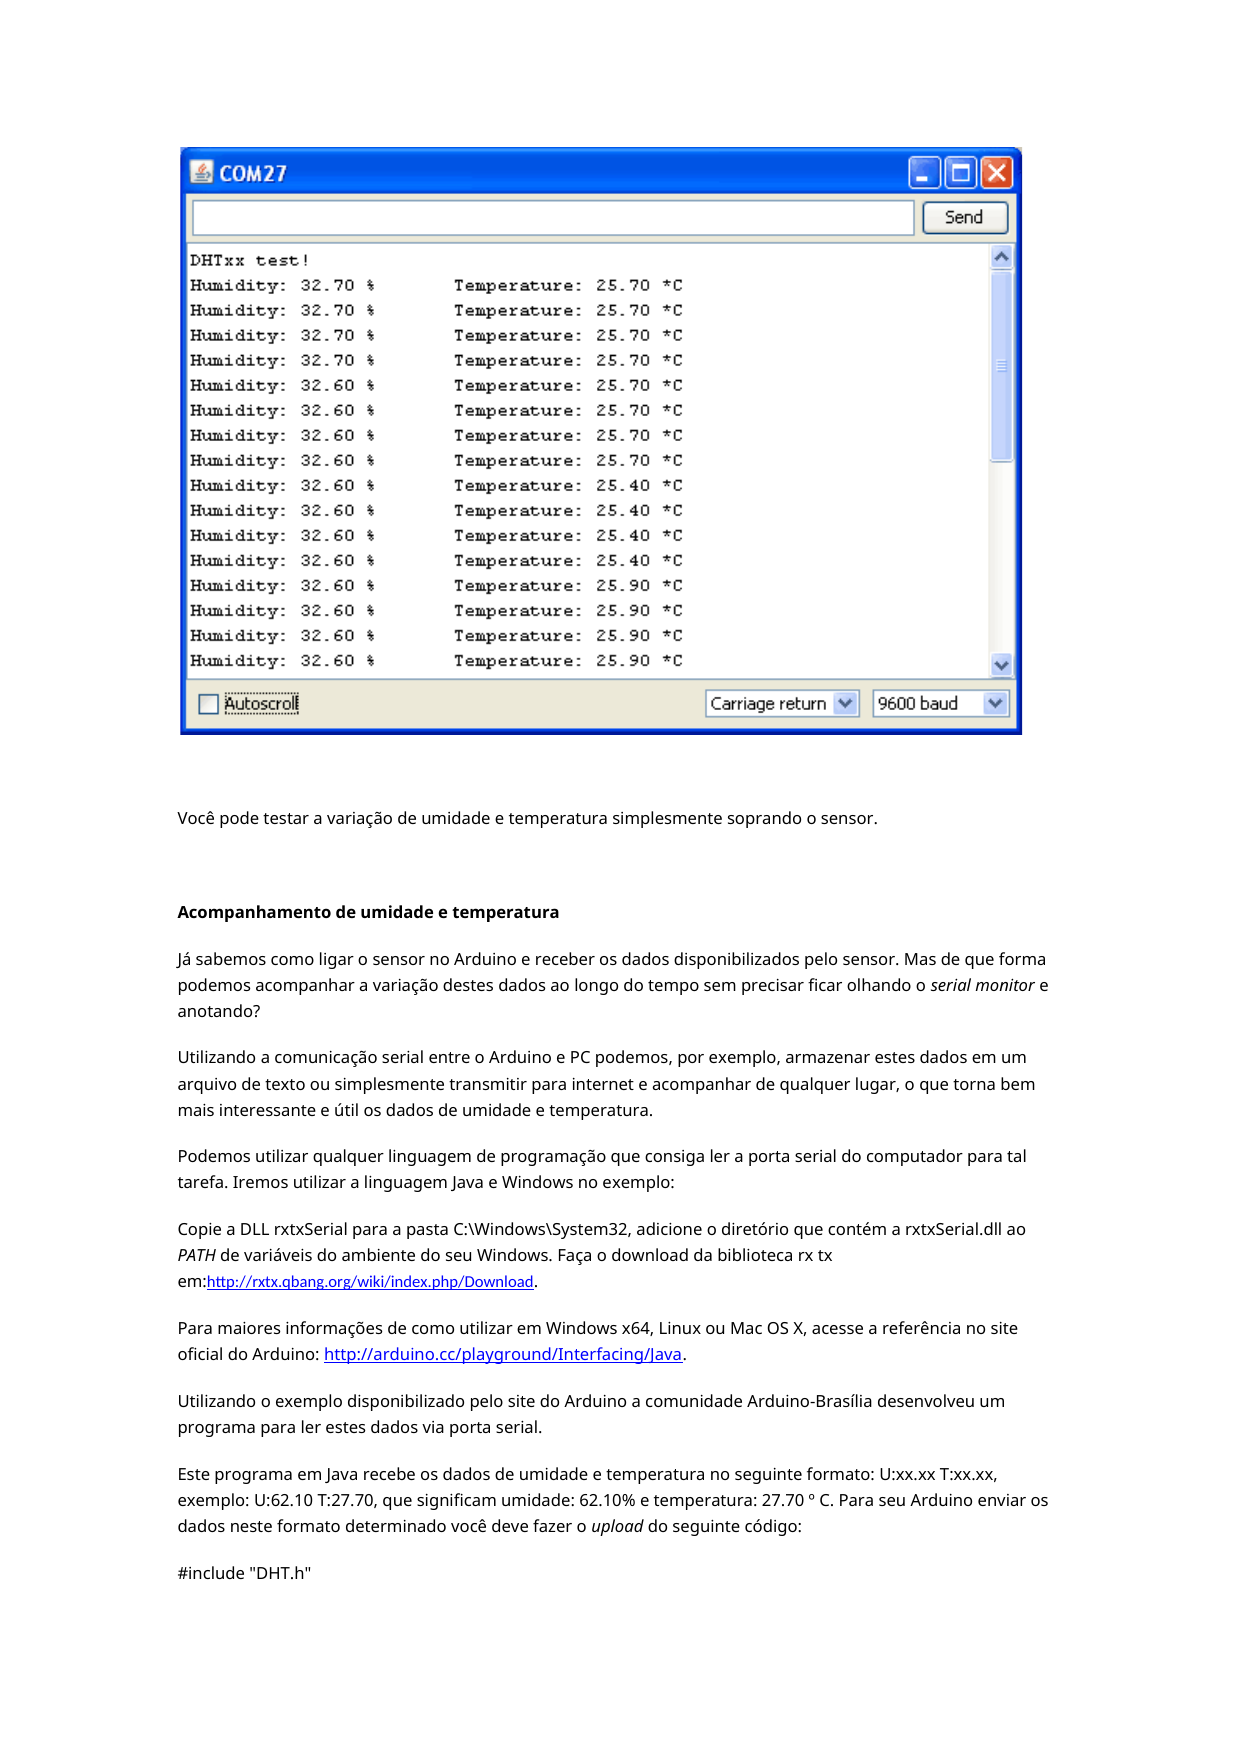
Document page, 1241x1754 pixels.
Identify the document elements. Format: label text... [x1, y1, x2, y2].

picture [180, 147, 1023, 735]
text Utilizando a comunicação serial entre o Arduino e PC podemos, por exemplo, armazenar estes dados em um arquivo de texto ou simplesmente transmitir para internet e acompanhar de qualquer lugar, o que torna bem mais interessante e útil os dados de umidade e temperatura. [177, 1046, 1063, 1121]
text Este programa em Java recebe os dados de umidade e temperatura no seguinte formato: U:xx.xx T:xx.xx, exemplo: U:62.10 T:27.70, que significam umidade: 62.10% e temperatura: 27.70 º C. Para seu Arduino enviar os dados neste formato determinado você deve fazer o upload do seguinte código: [177, 1463, 1063, 1538]
text Você pode testar a variação de umidade e temperatura simplesmente soprando o sensor. [177, 807, 1063, 829]
text Para maiores informações de como utilizar em Windows x64, Linux ou Mac OS X, acesse a referência no site oficial do Arduino: http://arduino.cc/playground/Interfacing/Java. [177, 1317, 1063, 1366]
text #include "DHT.h" [177, 1562, 1063, 1584]
text Acompanhamento de umidade e temperatura [177, 900, 1063, 923]
text Já sabemos como ligar o sensor no Arduino e receber os dados disponibilizados pelo sensor. Mas de que forma podemos acompanhar a variação destes dados ao longo do tempo sem precisar ficar olhando o serial monitor e anotando? [177, 947, 1063, 1022]
text Podemos utilizar qualquer linguagem de programação que consiga ler a porta serial do computador para tal tarefa. Iremos utilizar a linguagem Java e Windows no exemplo: [177, 1145, 1063, 1194]
text Copie a DLL rxtxSerial para a pasta C:\Windows\System32, adicione o diretório que contém a rxtxSerial.dll ao PATH de variáveis do ambiente do seu Windows. Faça o download da biblioteca rx tx em:http://rxtx.qbang.org/wiki/index.php/Download. [177, 1218, 1063, 1293]
text Utilizando o exemplo disponibilizado pelo site do Arduino a comunidade Arduino-Brasília desenvolveu um programa para ler estes dados via porta serial. [177, 1390, 1063, 1439]
